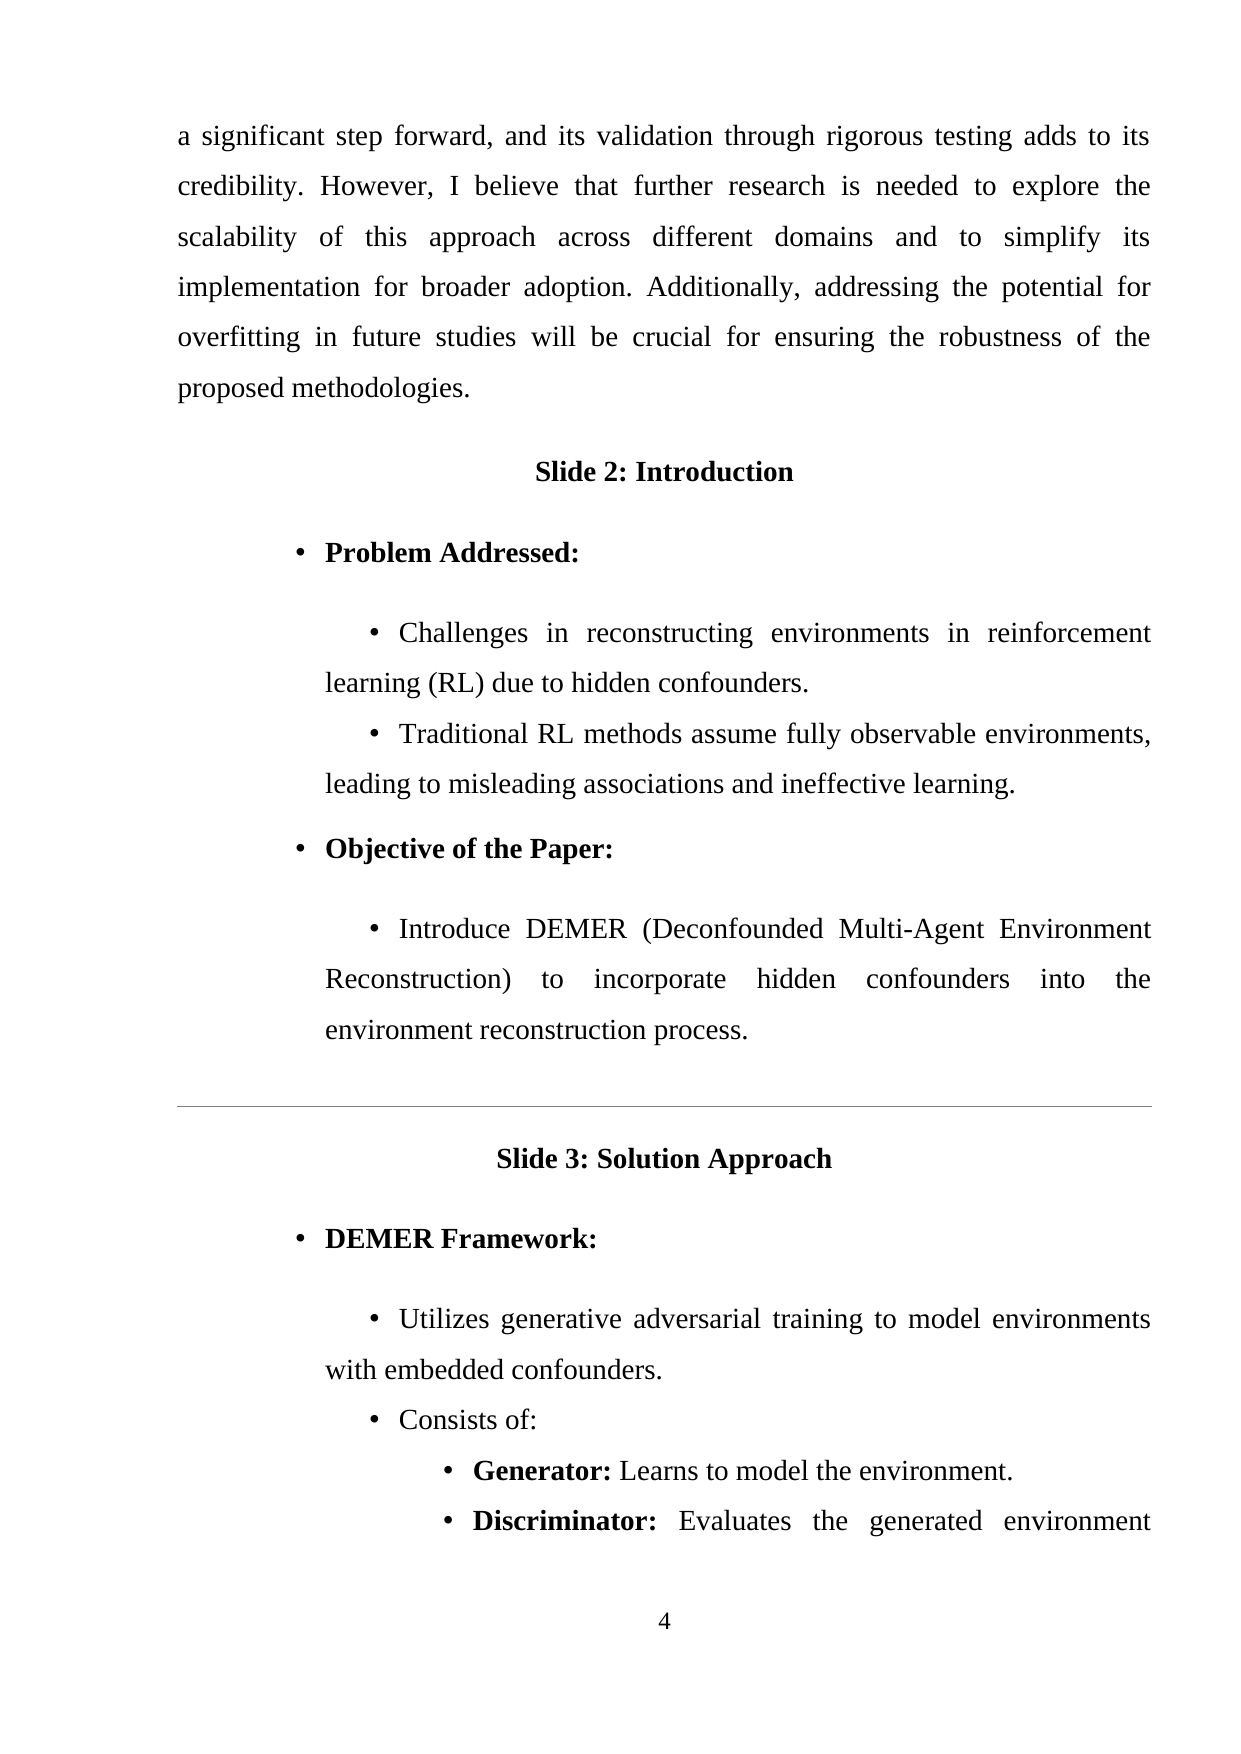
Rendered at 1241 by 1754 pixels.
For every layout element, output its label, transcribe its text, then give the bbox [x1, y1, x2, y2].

list Traditional RL methods assume fully observable environments, leading to misleading associations and ineffective learning. [295, 716, 1152, 800]
list Generator: Learns to model the environment. [369, 1453, 1152, 1486]
text a significant step forward, and its validation through rigorous testing adds to its credibility. However, I believe that further research is needed to explore the scalability of this approach across different domains and to simplify its implementation for broader adoption. Additionally, addressing the potential for overfitting in future studies will be crucial for ensuring the robustness of the proposed methodologies. [177, 118, 1152, 403]
list Discriminator: Evaluates the generated environment [369, 1503, 1152, 1537]
list Objective of the Paper: [222, 831, 1152, 865]
list DEMER Framework: [222, 1222, 1152, 1255]
subtitle Slide 2: Introduction [177, 454, 1152, 488]
list Problem Addressed: [222, 535, 1152, 569]
subtitle Slide 3: Solution Approach [177, 1141, 1152, 1174]
list Challenges in reconstructing environments in reinforcement learning (RL) due to hidden confounders. [295, 615, 1152, 699]
list Utilizes generative adversarial training to model environments with embedded confounders. [295, 1301, 1152, 1385]
list Consists of: [295, 1402, 1152, 1436]
list Introduce DEMER (Deconfounded Multi-Agent Environment Reconstruction) to incorporate hidden confounders into the environment reconstruction process. [295, 911, 1152, 1045]
